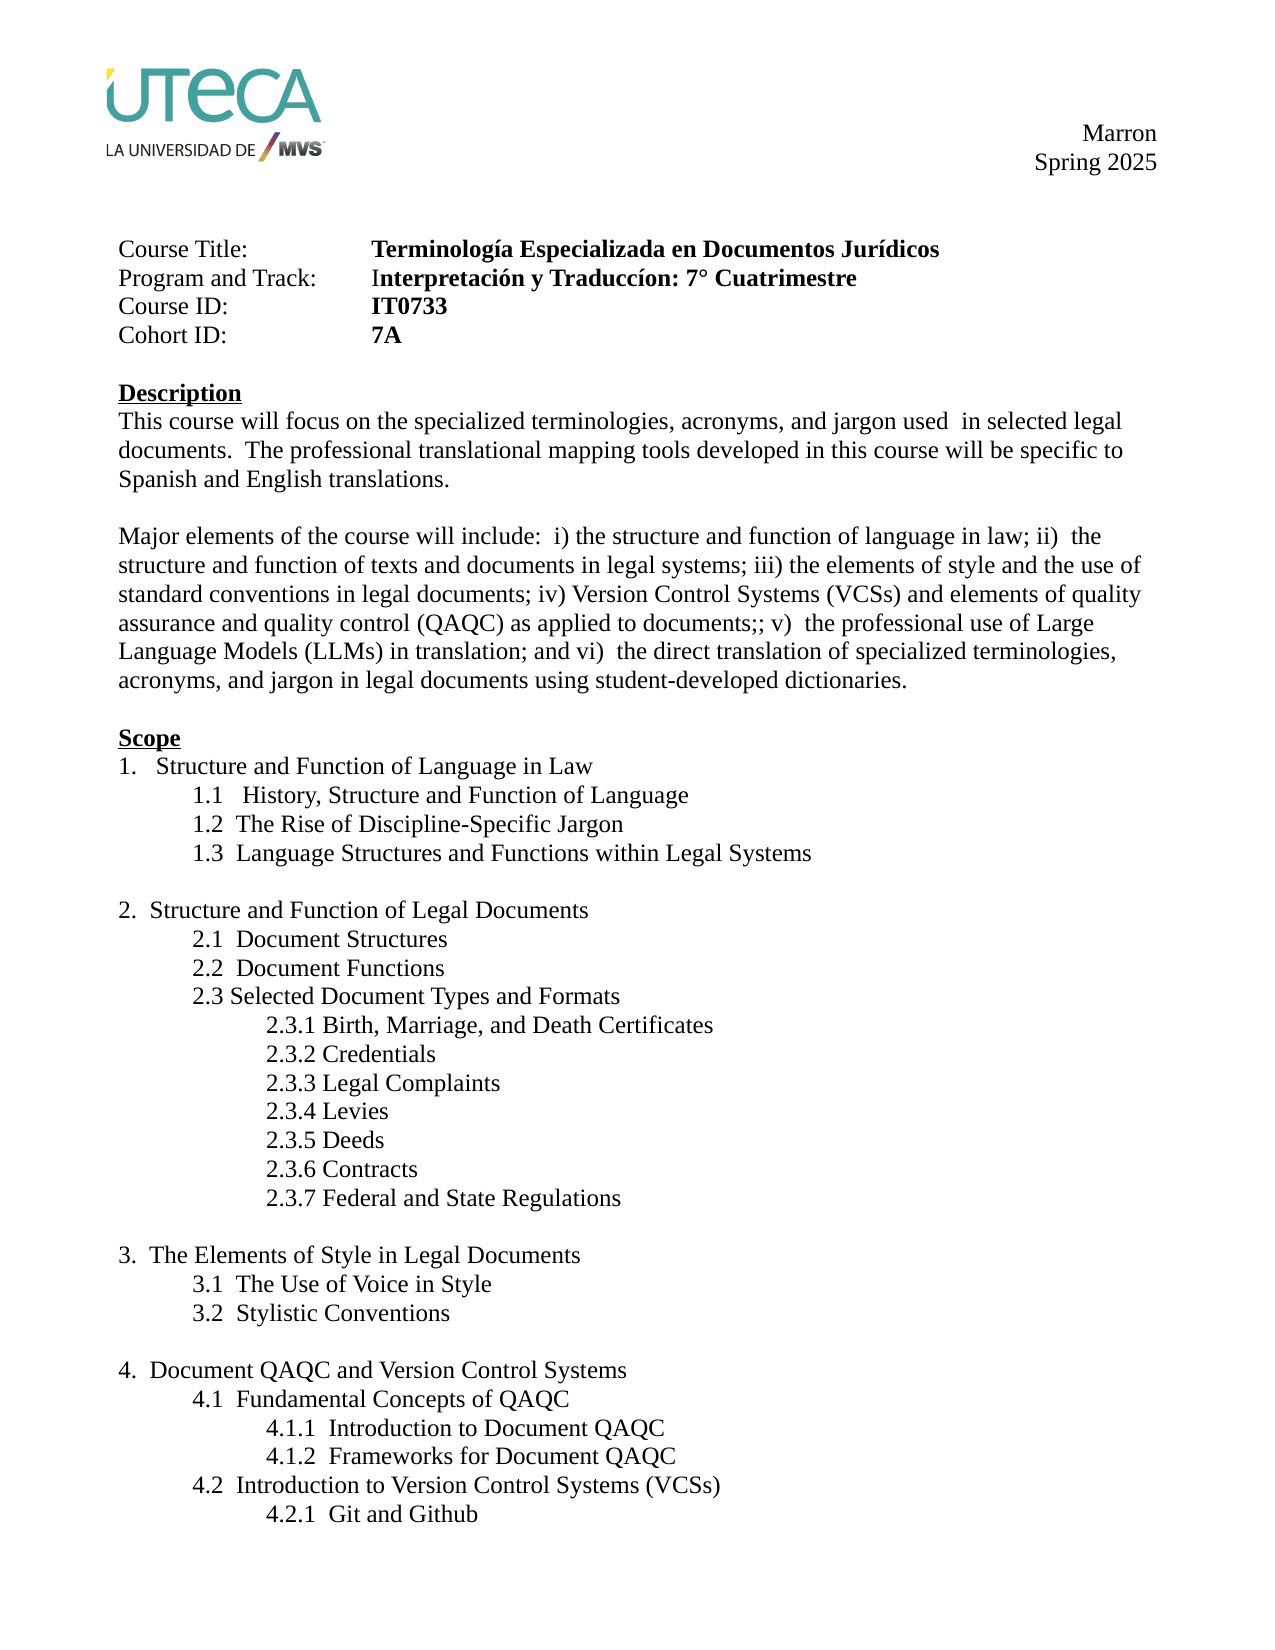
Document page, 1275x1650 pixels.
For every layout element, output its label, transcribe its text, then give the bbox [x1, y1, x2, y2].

text 2.2 Document Functions [192, 953, 1157, 981]
text 2.3 Selected Document Types and Formats [192, 981, 1157, 1010]
text 3.2 Stylistic Conventions [192, 1298, 1157, 1326]
text 4.2 Introduction to Version Control Systems (VCSs) [192, 1470, 1157, 1499]
text 1.3 Language Structures and Functions within Legal Systems [192, 838, 1157, 866]
text 2.3.6 Contracts [266, 1154, 1157, 1183]
table_cell Course ID: [118, 291, 371, 320]
text 4.1.2 Frameworks for Document QAQC [266, 1441, 1157, 1470]
table_cell Program and Track: [118, 263, 371, 291]
text 1.1 History, Structure and Function of Language [192, 780, 1157, 809]
text 4.1 Fundamental Concepts of QAQC [192, 1384, 1157, 1413]
text Scope [118, 723, 1157, 751]
text 2.3.5 Deeds [266, 1125, 1157, 1154]
text 3. The Elements of Style in Legal Documents [118, 1240, 1157, 1269]
text 2.3.1 Birth, Marriage, and Death Certificates [266, 1010, 1157, 1039]
text 2. Structure and Function of Legal Documents [118, 895, 1157, 924]
text 2.3.7 Federal and State Regulations [266, 1183, 1157, 1211]
text 2.1 Document Structures [192, 924, 1157, 953]
text 4.2.1 Git and Github [266, 1499, 1157, 1528]
table_header Terminología Especializada en Documentos Jurídicos [371, 234, 1157, 263]
table_cell Interpretación y Traduccíon: 7° Cuatrimestre [371, 263, 1157, 291]
text 2.3.2 Credentials [266, 1039, 1157, 1068]
picture [104, 64, 328, 166]
text 4. Document QAQC and Version Control Systems [118, 1355, 1157, 1384]
text Major elements of the course will include: i) the structure and function of language in law; ii) the structure and function of texts and documents in legal systems; iii) the elements of style and the use of standard conventions in legal documents; iv) Version Control Systems (VCSs) and elements of quality assurance and quality control (QAQC) as applied to documents;; v) the professional use of Large Language Models (LLMs) in translation; and vi) the direct translation of specialized terminologies, acronyms, and jargon in legal documents using student-developed dictionaries. [118, 521, 1157, 694]
table_header Course Title: [118, 234, 371, 263]
text Description [118, 378, 1157, 406]
text This course will focus on the specialized terminologies, acronyms, and jargon used in selected legal documents. The professional translational mapping tools developed in this course will be specific to Spanish and English translations. [118, 406, 1157, 493]
text 2.3.4 Levies [266, 1096, 1157, 1125]
table_cell IT0733 [371, 291, 1157, 320]
table_cell 7A [371, 320, 1157, 349]
table_cell Cohort ID: [118, 320, 371, 349]
text 2.3.3 Legal Complaints [266, 1068, 1157, 1096]
text 1.2 The Rise of Discipline-Specific Jargon [192, 809, 1157, 838]
text 1. Structure and Function of Language in Law [118, 751, 1157, 780]
text 3.1 The Use of Voice in Style [192, 1269, 1157, 1298]
text 4.1.1 Introduction to Document QAQC [266, 1413, 1157, 1441]
